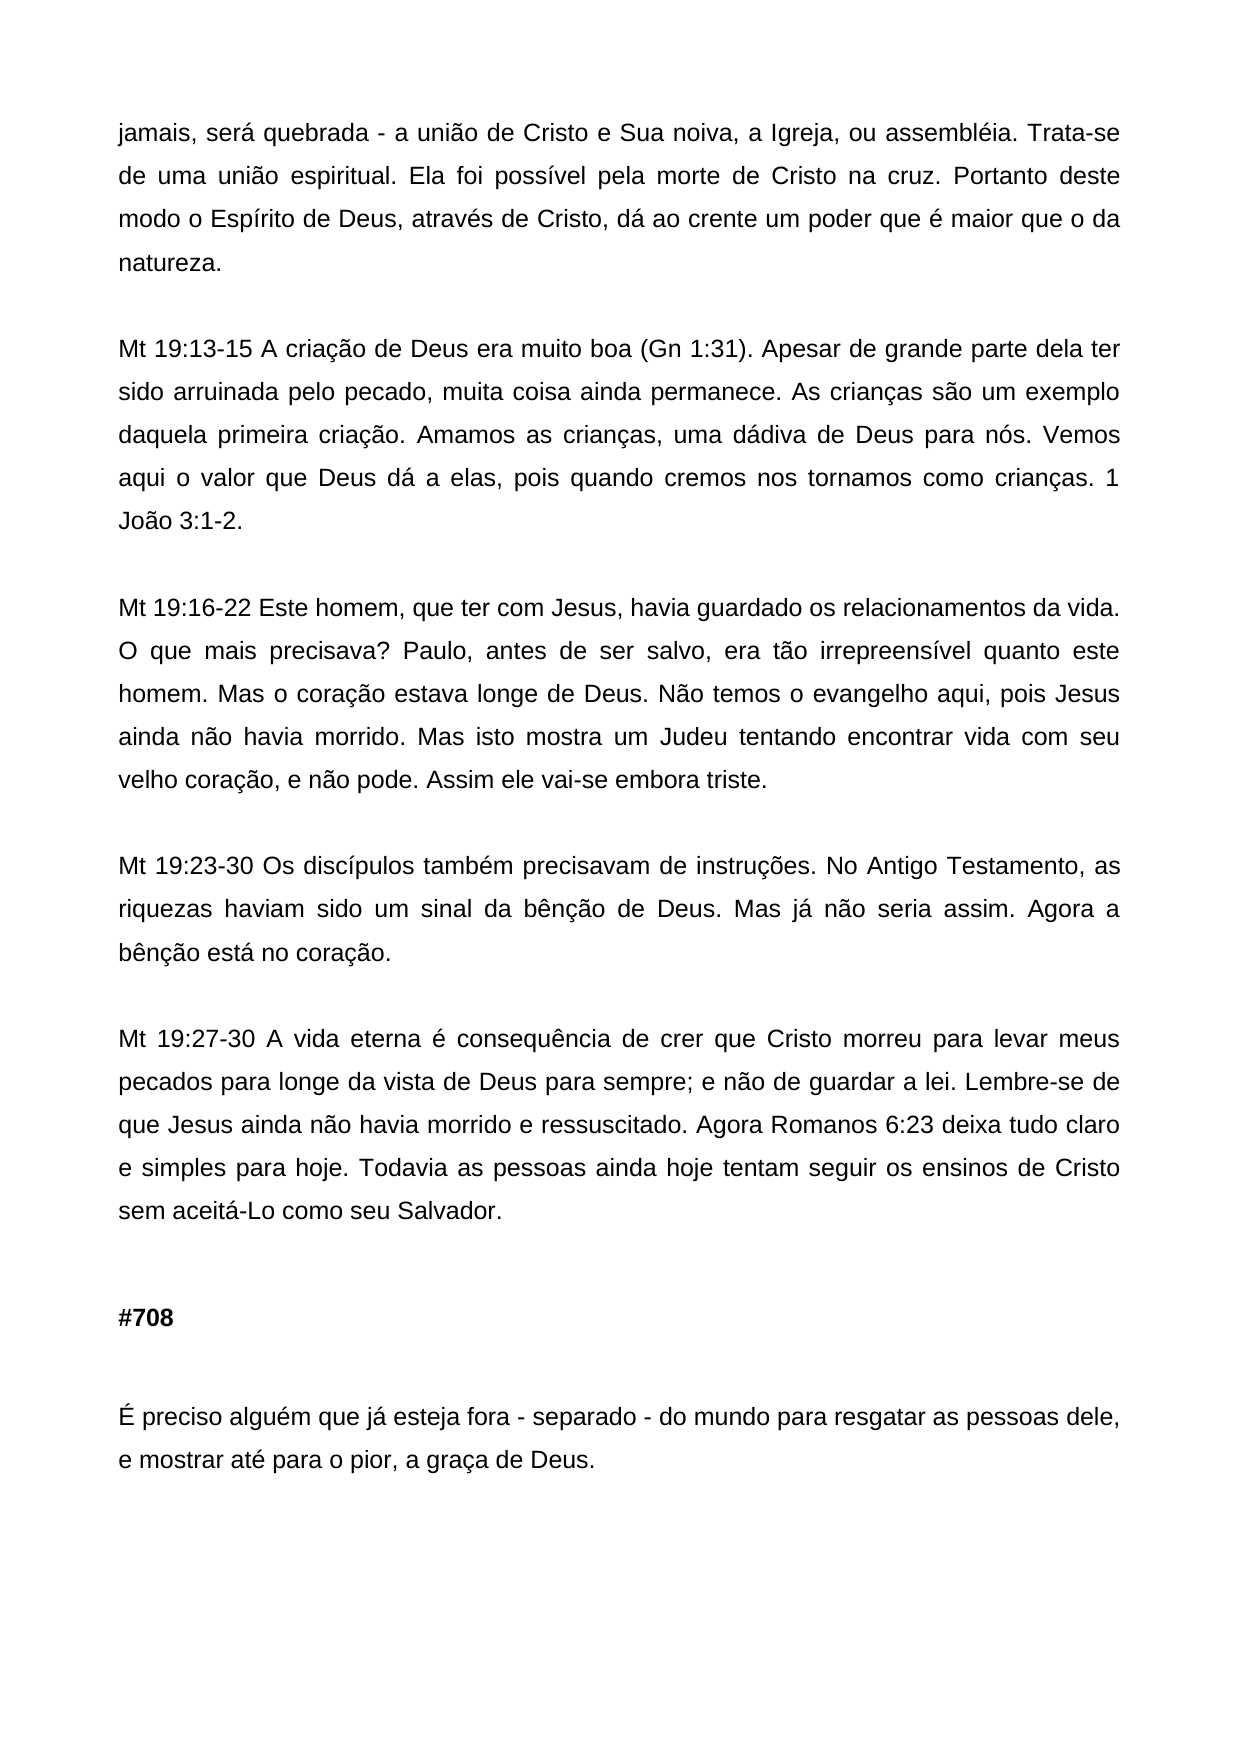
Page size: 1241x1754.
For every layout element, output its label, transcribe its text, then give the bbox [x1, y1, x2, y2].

text Mt 19:13-15 A criação de Deus era muito boa (Gn 1:31). Apesar de grande parte dela ter sido arruinada pelo pecado, muita coisa ainda permanece. As crianças são um exemplo daquela primeira criação. Amamos as crianças, uma dádiva de Deus para nós. Vemos aqui o valor que Deus dá a elas, pois quando cremos nos tornamos como crianças. 1 João 3:1-2. [118, 334, 1122, 535]
text Mt 19:23-30 Os discípulos também precisavam de instruções. No Antigo Testamento, as riquezas haviam sido um sinal da bênção de Deus. Mas já não seria assim. Agora a bênção está no coração. [118, 851, 1122, 966]
text Mt 19:27-30 A vida eterna é consequência de crer que Cristo morreu para levar meus pecados para longe da vista de Deus para sempre; e não de guardar a lei. Lembre-se de que Jesus ainda não havia morrido e ressuscitado. Agora Romanos 6:23 deixa tudo claro e simples para hoje. Todavia as pessoas ainda hoje tentam seguir os ensinos de Cristo sem aceitá-Lo como seu Salvador. [118, 1024, 1122, 1225]
subtitle #708 [118, 1303, 1122, 1332]
text Mt 19:16-22 Este homem, que ter com Jesus, havia guardado os relacionamentos da vida. O que mais precisava? Paulo, antes de ser salvo, era tão irrepreensível quanto este homem. Mas o coração estava longe de Deus. Não temos o evangelho aqui, pois Jesus ainda não havia morrido. Mas isto mostra um Judeu tentando encontrar vida com seu velho coração, e não pode. Assim ele vai-se embora triste. [118, 592, 1122, 794]
text jamais, será quebrada - a união de Cristo e Sua noiva, a Igreja, ou assembléia. Trata-se de uma união espiritual. Ela foi possível pela morte de Cristo na cruz. Portanto deste modo o Espírito de Deus, através de Cristo, dá ao crente um poder que é maior que o da natureza. [118, 118, 1122, 276]
text É preciso alguém que já esteja fora - separado - do mundo para resgatar as pessoas dele, e mostrar até para o pior, a graça de Deus. [118, 1402, 1122, 1474]
